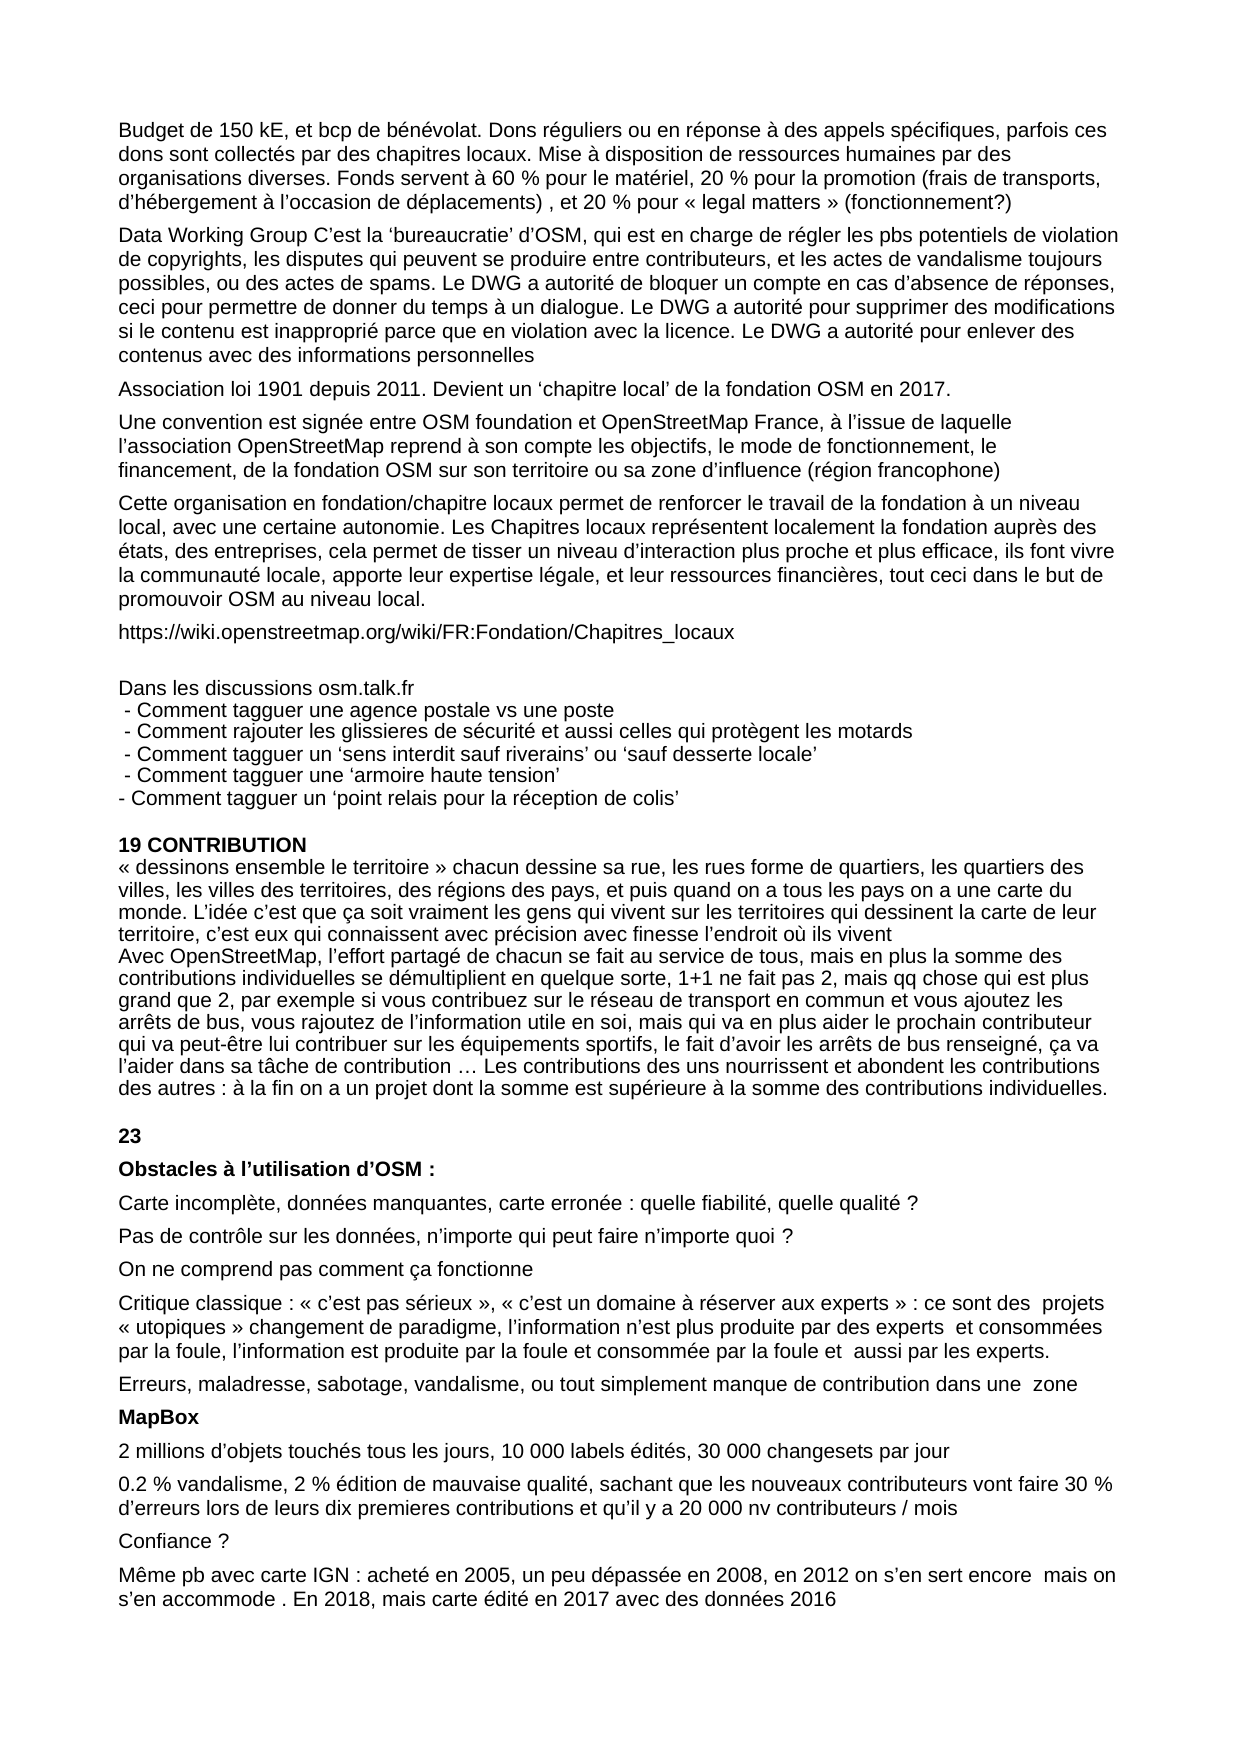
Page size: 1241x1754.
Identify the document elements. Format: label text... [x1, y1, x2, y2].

text https://wiki.openstreetmap.org/wiki/FR:Fondation/Chapitres_locaux [118, 620, 1122, 644]
text Obstacles à l’utilisation d’OSM : [118, 1157, 1122, 1181]
text Critique classique : « c’est pas sérieux », « c’est un domaine à réserver aux experts » : ce sont des projets « utopiques » changement de paradigme, l’information n’est plus produite par des experts et consommées par la foule, l’information est produite par la foule et consommée par la foule et aussi par les experts. [118, 1291, 1122, 1362]
text « dessinons ensemble le territoire » chacun dessine sa rue, les rues forme de quartiers, les quartiers des villes, les villes des territoires, des régions des pays, et puis quand on a tous les pays on a une carte du monde. L’idée c’est que ça soit vraiment les gens qui vivent sur les territoires qui dessinent la carte de leur territoire, c’est eux qui connaissent avec précision avec finesse l’endroit où ils vivent [118, 857, 1122, 946]
text Association loi 1901 depuis 2011. Devient un ‘chapitre local’ de la fondation OSM en 2017. [118, 376, 1122, 400]
text Erreurs, maladresse, sabotage, vandalisme, ou tout simplement manque de contribution dans une zone [118, 1372, 1122, 1396]
text Carte incomplète, données manquantes, carte erronée : quelle fiabilité, quelle qualité ? [118, 1191, 1122, 1214]
text 0.2 % vandalisme, 2 % édition de mauvaise qualité, sachant que les nouveaux contributeurs vont faire 30 % d’erreurs lors de leurs dix premieres contributions et qu’il y a 20 000 nv contributeurs / mois [118, 1472, 1122, 1520]
text 19 CONTRIBUTION [118, 833, 1122, 857]
text - Comment tagguer une ‘armoire haute tension’ [118, 765, 1122, 787]
text 2 millions d’objets touchés tous les jours, 10 000 labels édités, 30 000 changesets par jour [118, 1438, 1122, 1462]
text On ne comprend pas comment ça fonctionne [118, 1257, 1122, 1281]
text Une convention est signée entre OSM foundation et OpenStreetMap France, à l’issue de laquelle l’association OpenStreetMap reprend à son compte les objectifs, le mode de fonctionnement, le financement, de la fondation OSM sur son territoire ou sa zone d’influence (région francophone) [118, 410, 1122, 482]
text - Comment tagguer un ‘point relais pour la réception de colis’ [118, 787, 1122, 809]
text Cette organisation en fondation/chapitre locaux permet de renforcer le travail de la fondation à un niveau local, avec une certaine autonomie. Les Chapitres locaux représentent localement la fondation auprès des états, des entreprises, cela permet de tisser un niveau d’interaction plus proche et plus efficace, ils font vivre la communauté locale, apporte leur expertise légale, et leur ressources financières, tout ceci dans le but de promouvoir OSM au niveau local. [118, 491, 1122, 611]
text Pas de contrôle sur les données, n’importe qui peut faire n’importe quoi ? [118, 1224, 1122, 1248]
text MapBox [118, 1405, 1122, 1429]
text Budget de 150 kE, et bcp de bénévolat. Dons réguliers ou en réponse à des appels spécifiques, parfois ces dons sont collectés par des chapitres locaux. Mise à disposition de ressources humaines par des organisations diverses. Fonds servent à 60 % pour le matériel, 20 % pour la promotion (frais de transports, d’hébergement à l’occasion de déplacements) , et 20 % pour « legal matters » (fonctionnement?) [118, 118, 1122, 214]
text Confiance ? [118, 1529, 1122, 1553]
text Même pb avec carte IGN : acheté en 2005, un peu dépassée en 2008, en 2012 on s’en sert encore mais on s’en accommode . En 2018, mais carte édité en 2017 avec des données 2016 [118, 1562, 1122, 1610]
text - Comment tagguer une agence postale vs une poste [118, 699, 1122, 721]
text Dans les discussions osm.talk.fr [118, 677, 1122, 699]
text - Comment tagguer un ‘sens interdit sauf riverains’ ou ‘sauf desserte locale’ [118, 743, 1122, 765]
text Data Working Group C’est la ‘bureaucratie’ d’OSM, qui est en charge de régler les pbs potentiels de violation de copyrights, les disputes qui peuvent se produire entre contributeurs, et les actes de vandalisme toujours possibles, ou des actes de spams. Le DWG a autorité de bloquer un compte en cas d’absence de réponses, ceci pour permettre de donner du temps à un dialogue. Le DWG a autorité pour supprimer des modifications si le contenu est inapproprié parce que en violation avec la licence. Le DWG a autorité pour enlever des contenus avec des informations personnelles [118, 223, 1122, 367]
text - Comment rajouter les glissieres de sécurité et aussi celles qui protègent les motards [118, 721, 1122, 743]
text 23 [118, 1124, 1122, 1148]
text Avec OpenStreetMap, l’effort partagé de chacun se fait au service de tous, mais en plus la somme des contributions individuelles se démultiplient en quelque sorte, 1+1 ne fait pas 2, mais qq chose qui est plus grand que 2, par exemple si vous contribuez sur le réseau de transport en commun et vous ajoutez les arrêts de bus, vous rajoutez de l’information utile en soi, mais qui va en plus aider le prochain contributeur qui va peut-être lui contribuer sur les équipements sportifs, le fait d’avoir les arrêts de bus renseigné, ça va l’aider dans sa tâche de contribution … Les contributions des uns nourrissent et abondent les contributions des autres : à la fin on a un projet dont la somme est supérieure à la somme des contributions individuelles. [118, 946, 1122, 1100]
